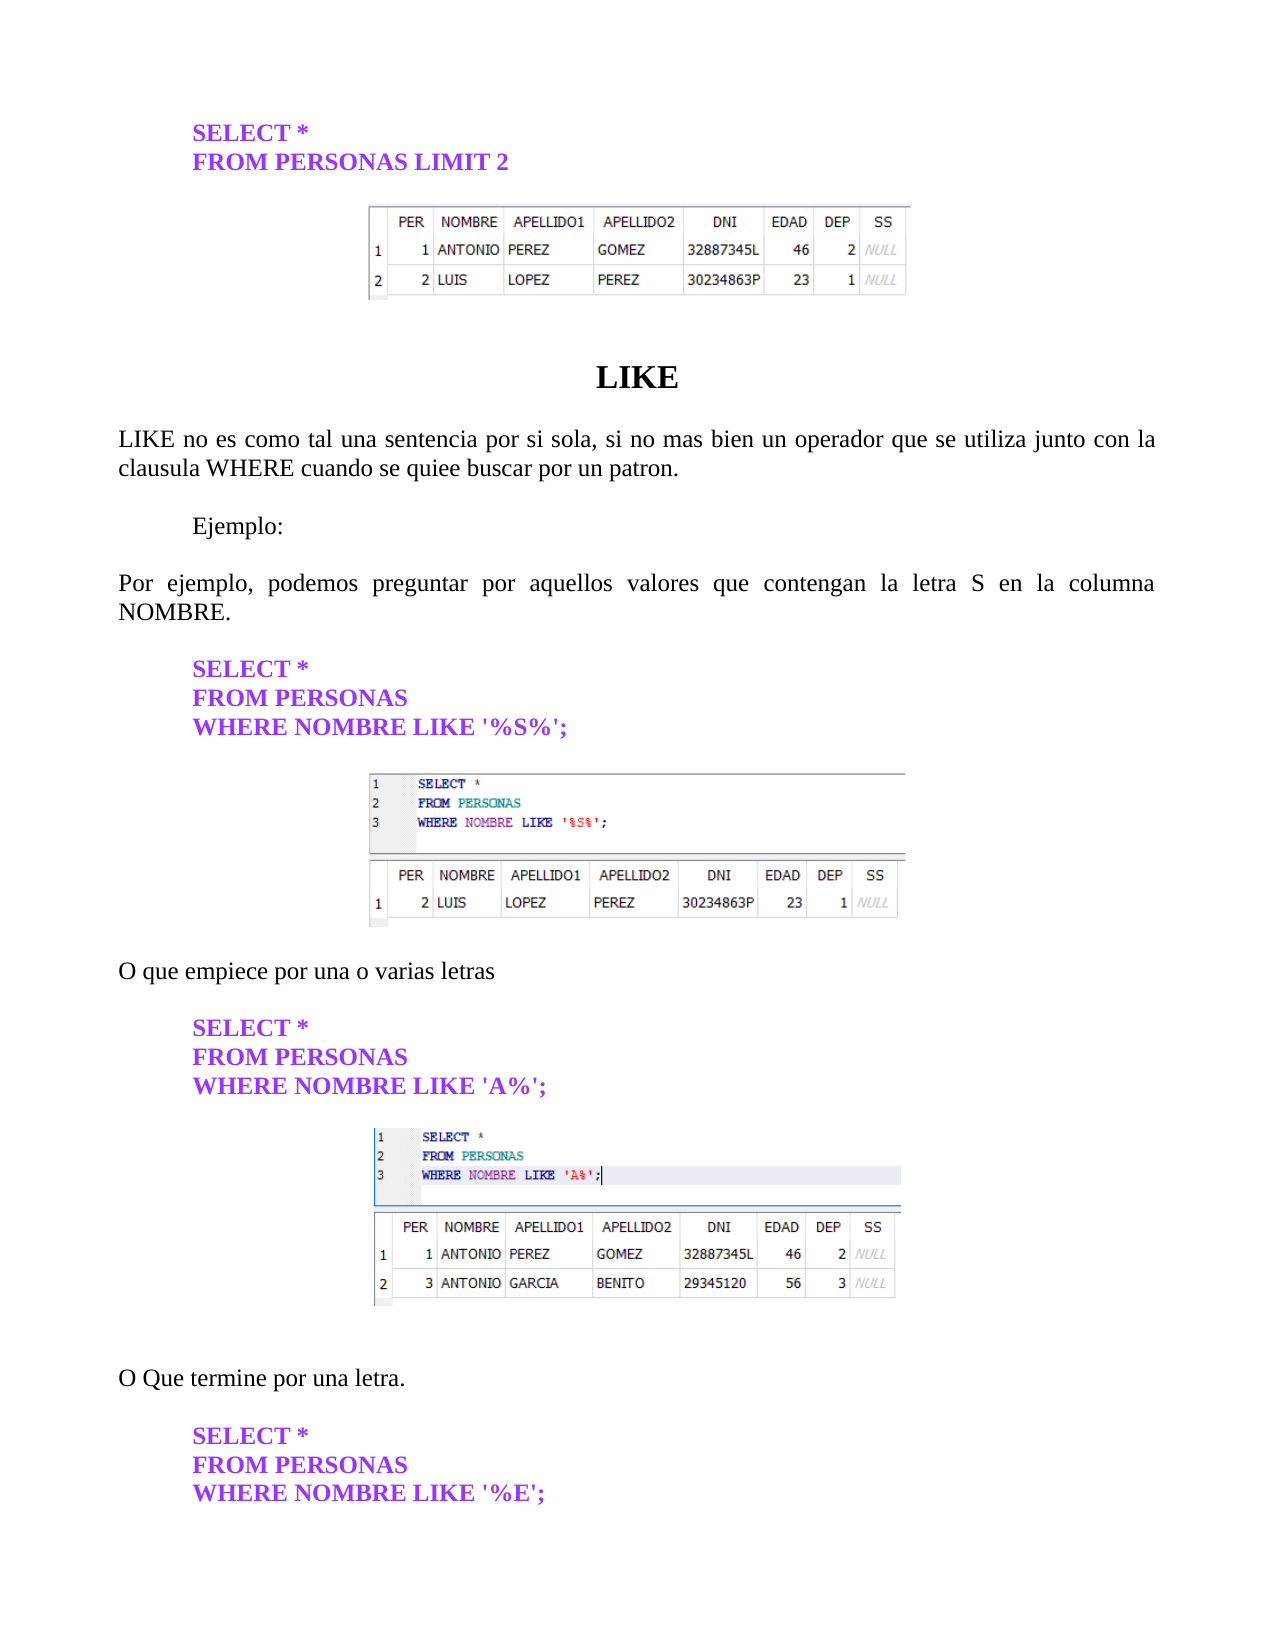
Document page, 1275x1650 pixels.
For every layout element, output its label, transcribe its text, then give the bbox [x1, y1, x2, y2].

text SELECT * [118, 118, 1157, 147]
text SELECT * [118, 1421, 1157, 1450]
picture [364, 204, 911, 300]
text WHERE NOMBRE LIKE '%S%'; [118, 712, 1157, 741]
text FROM PERSONAS [118, 1450, 1157, 1478]
text WHERE NOMBRE LIKE 'A%'; [118, 1071, 1157, 1099]
text Ejemplo: [118, 511, 1157, 539]
picture [374, 1128, 901, 1306]
text O Que termine por una letra. [118, 1363, 1157, 1392]
text Por ejemplo, podemos preguntar por aquellos valores que contengan la letra S en la columna NOMBRE. [118, 568, 1157, 626]
text SELECT * [118, 654, 1157, 683]
text FROM PERSONAS [118, 683, 1157, 712]
text LIKE [118, 357, 1157, 396]
picture [369, 769, 906, 927]
text LIKE no es como tal una sentencia por si sola, si no mas bien un operador que se utiliza junto con la clausula WHERE cuando se quiee buscar por un patron. [118, 424, 1157, 482]
text FROM PERSONAS [118, 1042, 1157, 1071]
text SELECT * [118, 1013, 1157, 1042]
text FROM PERSONAS LIMIT 2 [118, 147, 1157, 176]
text WHERE NOMBRE LIKE '%E'; [118, 1478, 1157, 1507]
text O que empiece por una o varias letras [118, 956, 1157, 984]
